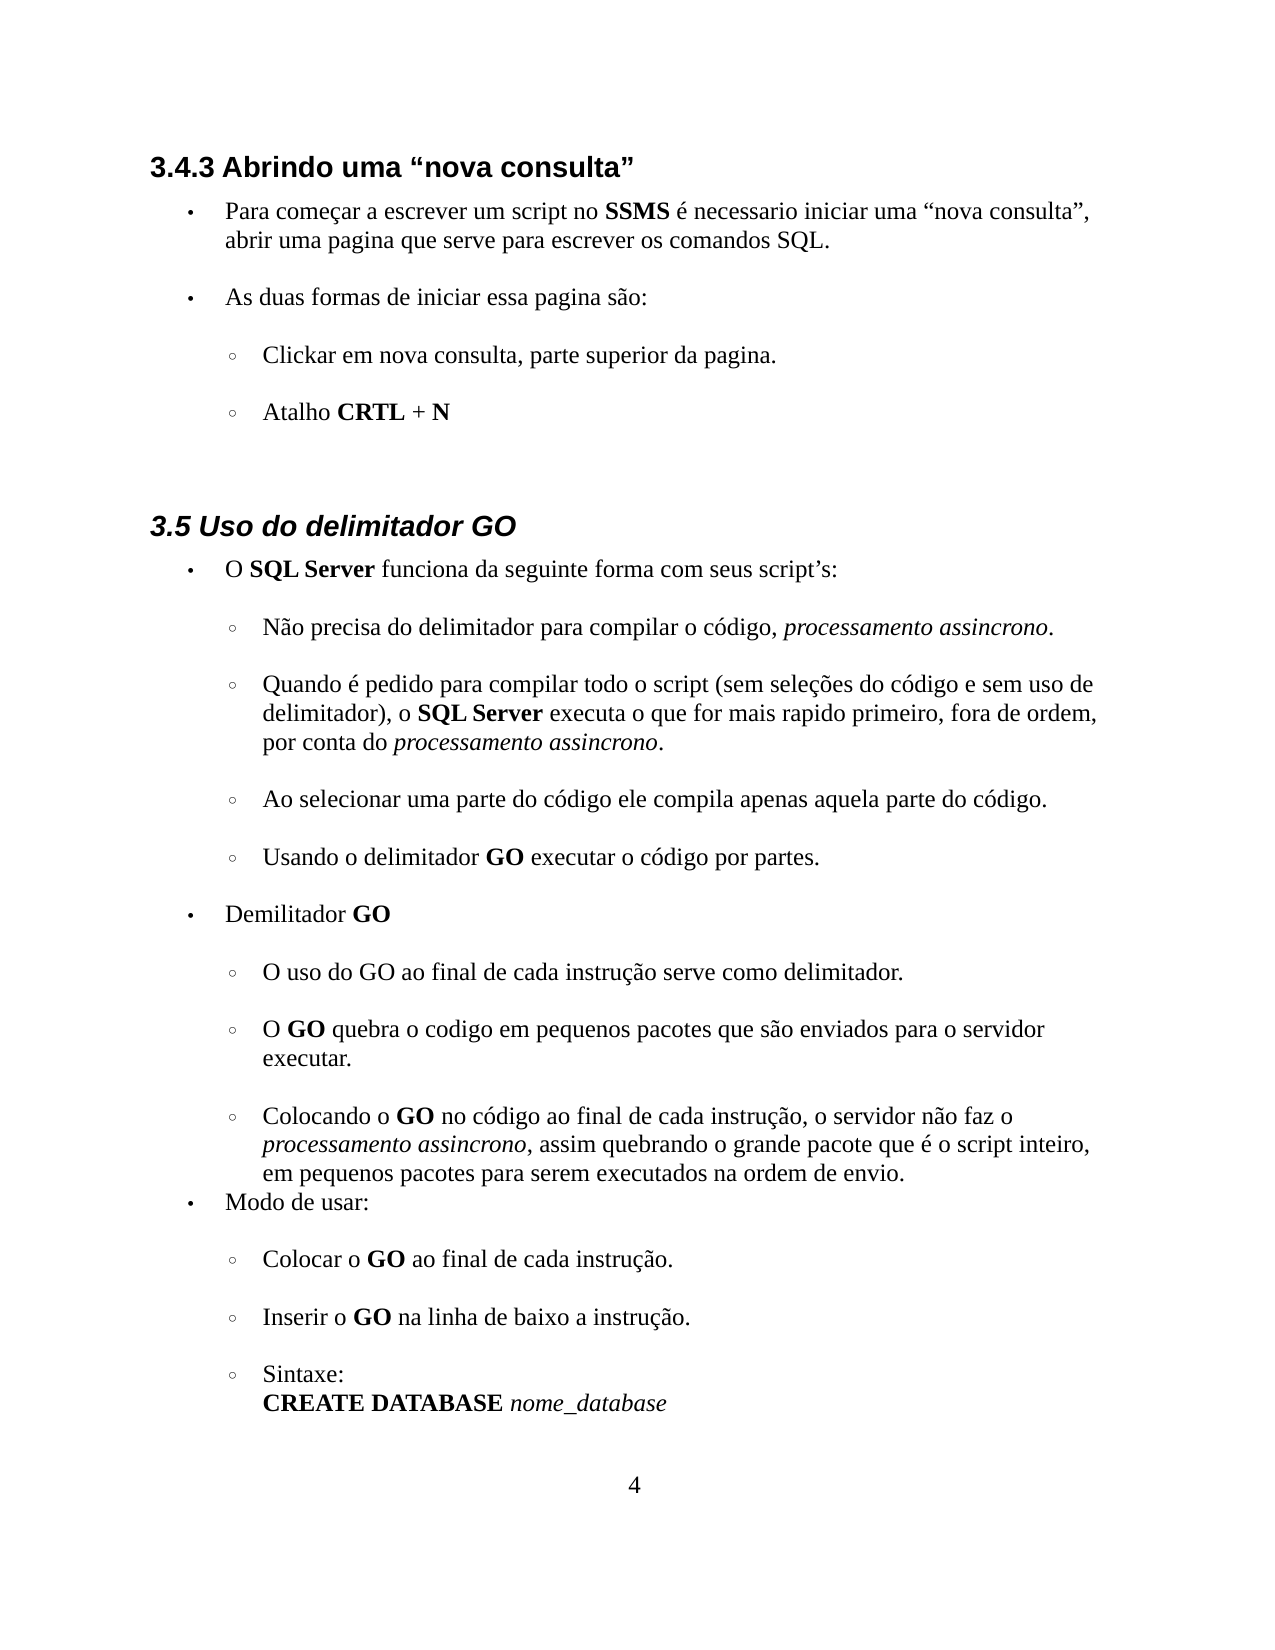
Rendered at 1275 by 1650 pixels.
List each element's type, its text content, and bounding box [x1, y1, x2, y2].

list Para começar a escrever um script no SSMS é necessario iniciar uma “nova consulta”, abrir uma pagina que serve para escrever os comandos SQL. [187, 196, 1125, 282]
list Ao selecionar uma parte do código ele compila apenas aquela parte do código. [225, 784, 1125, 842]
list Atalho CRTL + N [225, 397, 1125, 455]
list O SQL Server funciona da seguinte forma com seus script’s: [187, 554, 1125, 612]
subtitle 3.4.3 Abrindo uma “nova consulta” [150, 150, 1125, 183]
list O uso do GO ao final de cada instrução serve como delimitador. [225, 957, 1125, 1014]
list As duas formas de iniciar essa pagina são: [187, 282, 1125, 340]
list Clickar em nova consulta, parte superior da pagina. [225, 340, 1125, 397]
list Não precisa do delimitador para compilar o código, processamento assincrono. [225, 612, 1125, 669]
list Inserir o GO na linha de baixo a instrução. [225, 1302, 1125, 1359]
list Usando o delimitador GO executar o código por partes. [225, 842, 1125, 899]
list O GO quebra o codigo em pequenos pacotes que são enviados para o servidor executar. [225, 1014, 1125, 1101]
subtitle 3.5 Uso do delimitador GO [150, 508, 1125, 542]
list Colocar o GO ao final de cada instrução. [225, 1244, 1125, 1302]
list Demilitador GO [187, 899, 1125, 957]
list Modo de usar: [187, 1187, 1125, 1244]
list Quando é pedido para compilar todo o script (sem seleções do código e sem uso de delimitador), o SQL Server executa o que for mais rapido primeiro, fora de ordem, por conta do processamento assincrono. [225, 669, 1125, 784]
list Sintaxe: CREATE DATABASE nome_database [225, 1359, 1125, 1417]
list Colocando o GO no código ao final de cada instrução, o servidor não faz o processamento assincrono, assim quebrando o grande pacote que é o script inteiro, em pequenos pacotes para serem executados na ordem de envio. [225, 1101, 1125, 1187]
